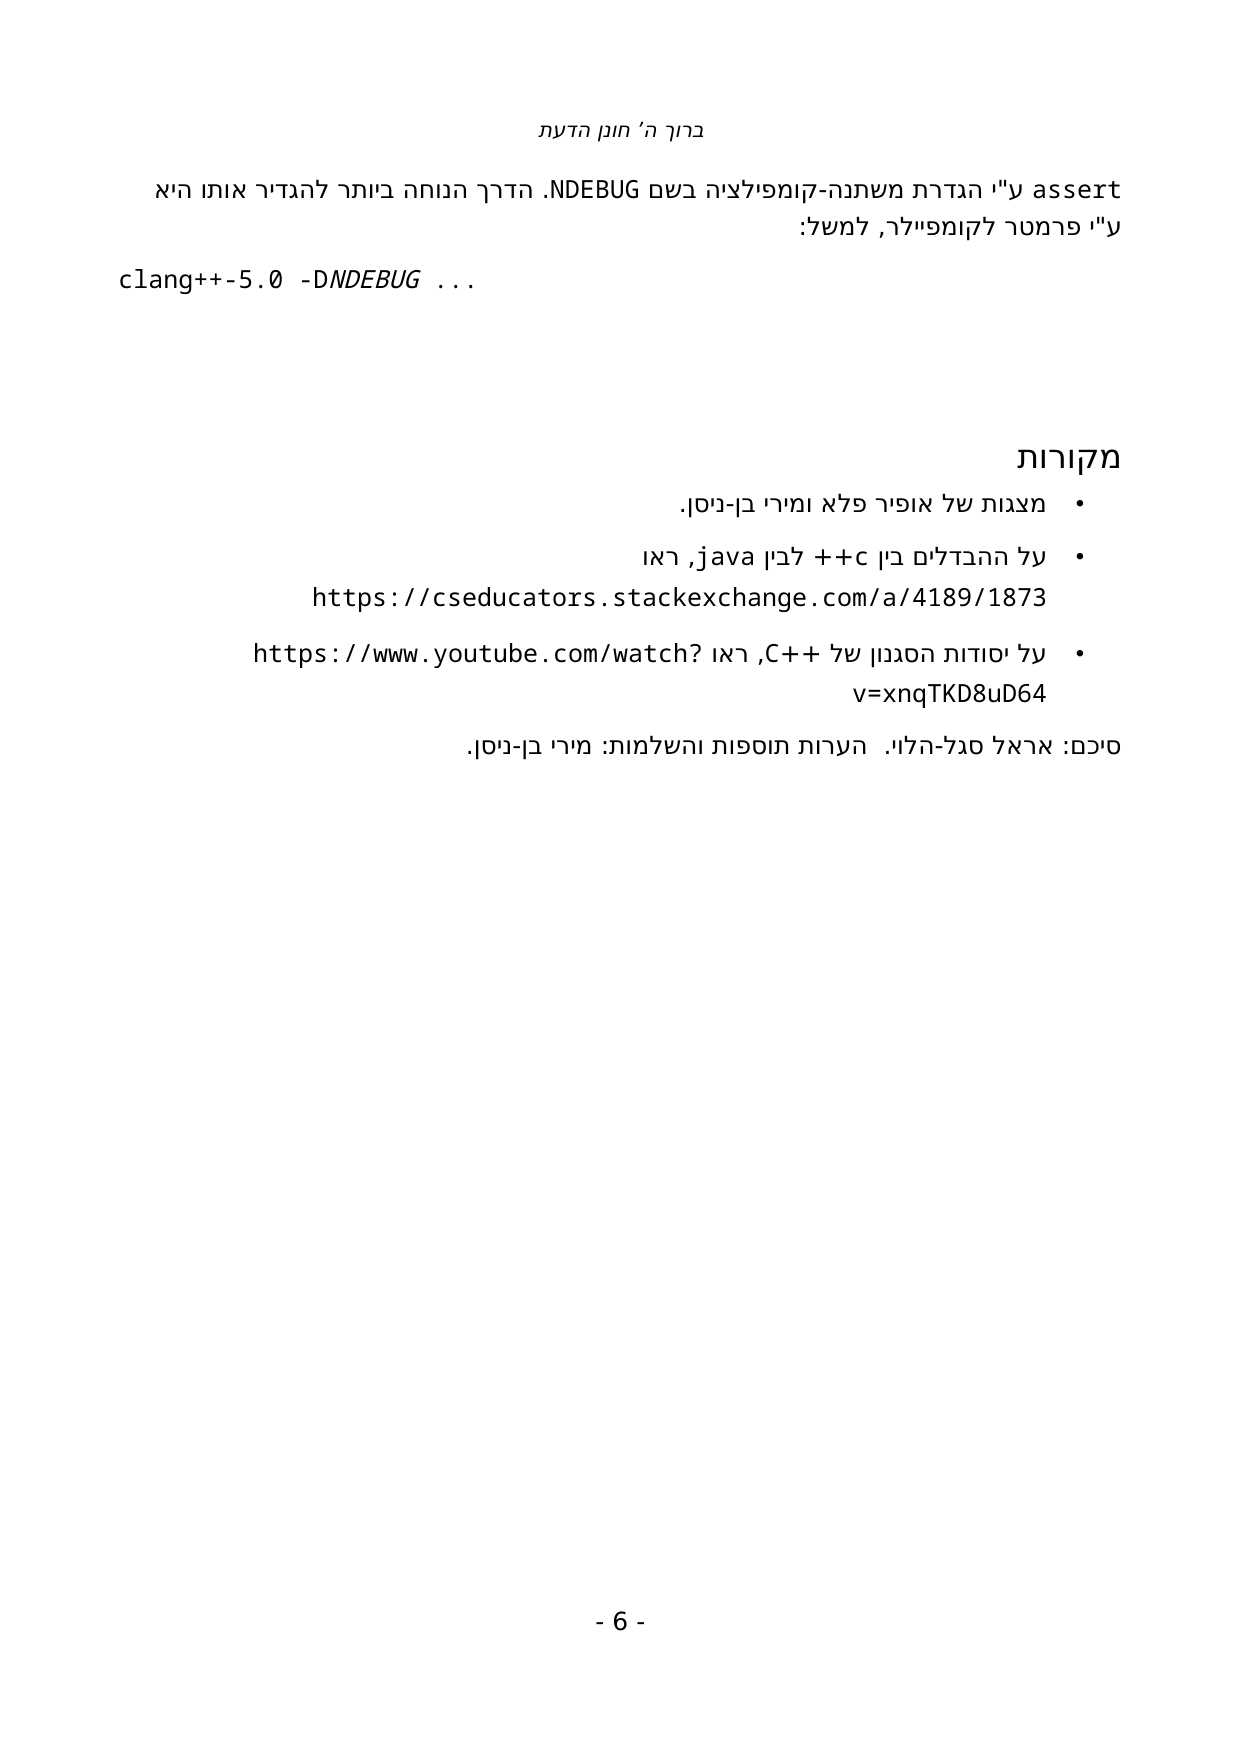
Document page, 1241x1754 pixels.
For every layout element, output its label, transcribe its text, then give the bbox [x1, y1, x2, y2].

text סיכם: אראל סגל-הלוי. הערות תוספות והשלמות: מירי בן-ניסן. [118, 731, 1122, 761]
text clang++-5.0 -DNDEBUG ... [118, 261, 1122, 295]
list על ההבדלים בין c++ לבין java, ראו https://cseducators.stackexchange.com/a/4189/1873 [118, 539, 1084, 614]
subtitle מקורות [118, 438, 1122, 477]
text בניגוד לחריגות, באגים לא אמורים להתקיים בתוכנה הסופית, ולכן אנחנו לא רוצים לבזבז זמן על הבדיקות הללו לאחר שסיימנו לתקן את הבאגים. אפשר בבת-אחת לבטל את כל הבדיקות מסוג assert ע"י הגדרת משתנה-קומפילציה בשם NDEBUG. הדרך הנוחה ביותר להגדיר אותו היא ע"י פרמטר לקומפיילר, למשל: [118, 172, 1122, 241]
list מצגות של אופיר פלא ומירי בן-ניסן. [118, 489, 1084, 518]
list על יסודות הסגנון של ++C, ראו https://www.youtube.com/watch?v=xnqTKD8uD64 [118, 635, 1084, 710]
